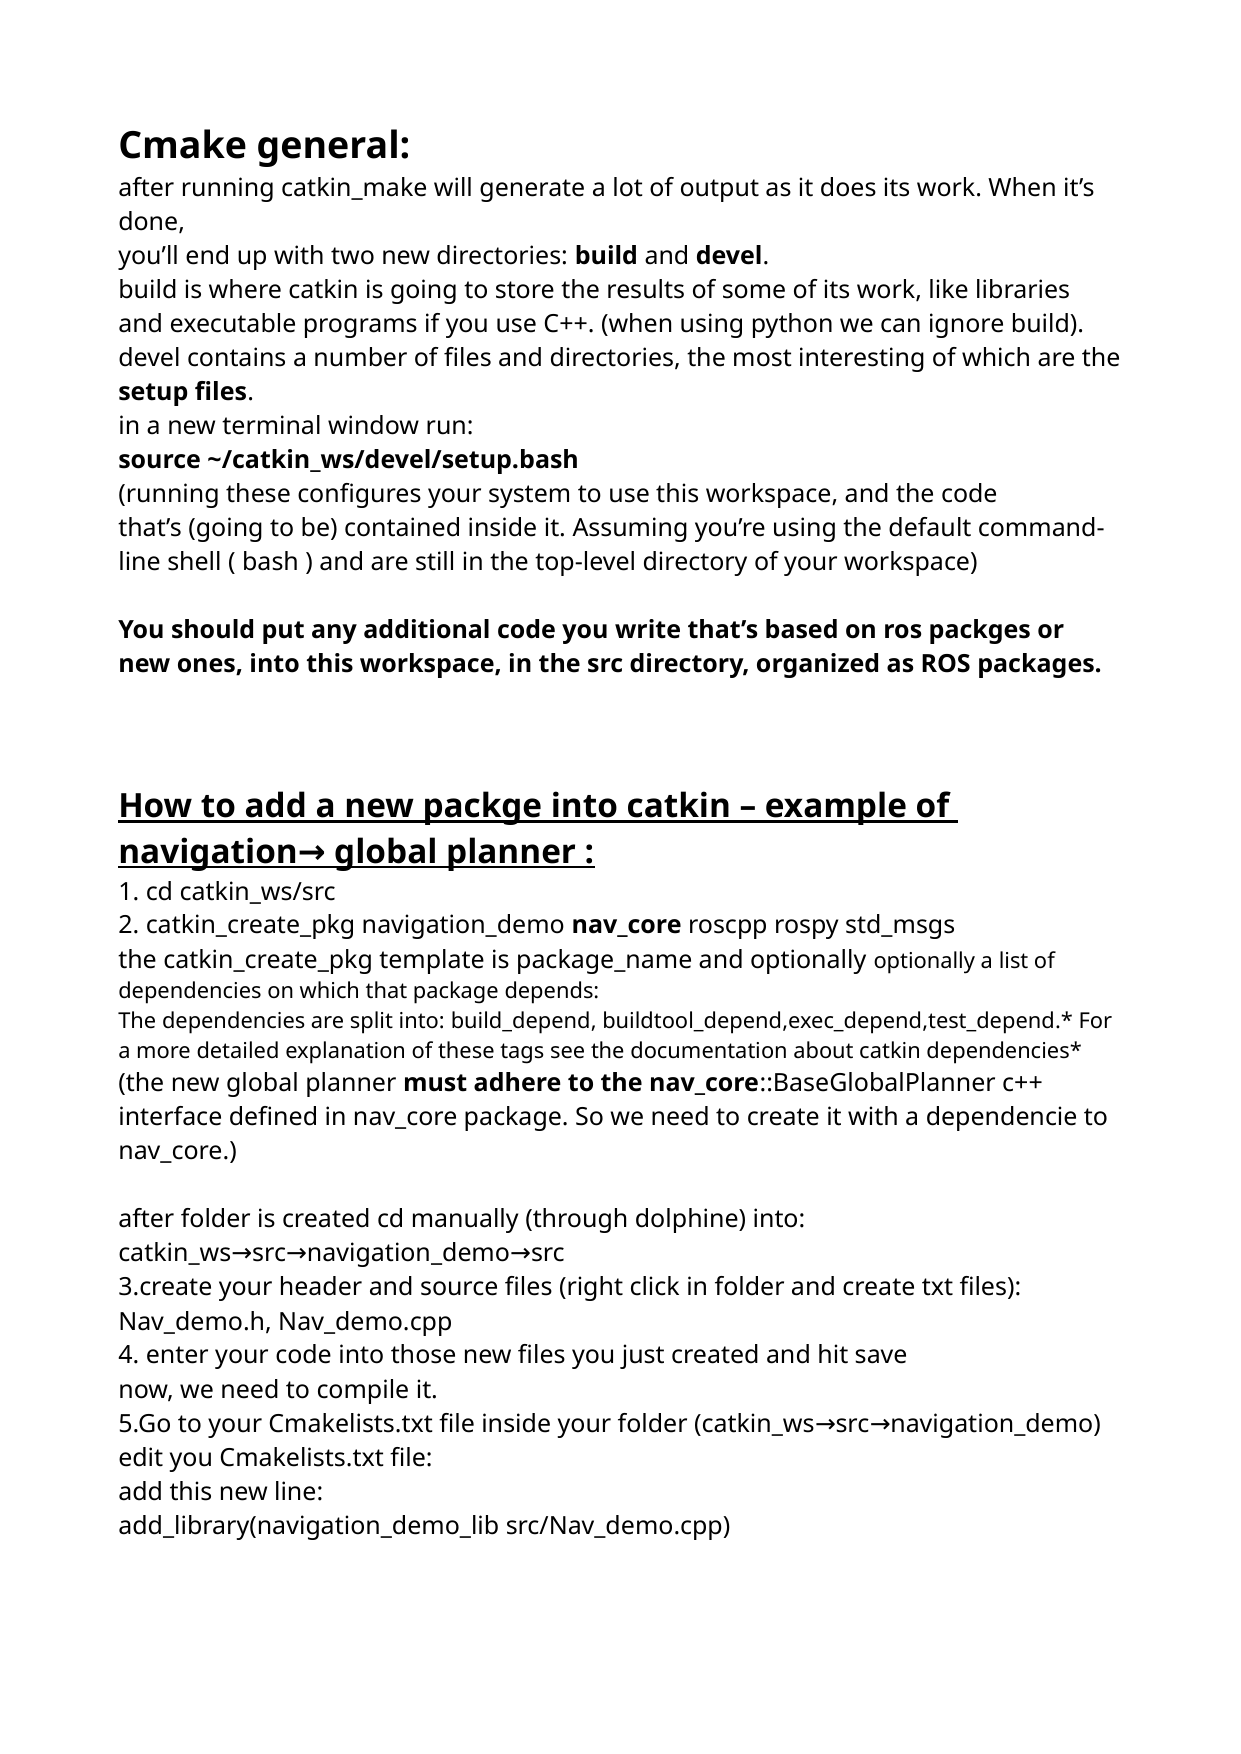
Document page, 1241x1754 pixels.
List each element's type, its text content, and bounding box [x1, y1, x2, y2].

text (running these configures your system to use this workspace, and the code [118, 476, 1122, 510]
text in a new terminal window run: [118, 408, 1122, 442]
text add this new line: [118, 1473, 1122, 1507]
text after running catkin_make will generate a lot of output as it does its work. When it’s done, [118, 169, 1122, 237]
text You should put any additional code you write that’s based on ros packges or new ones, into this workspace, in the src directory, organized as ROS packages. [118, 612, 1122, 680]
text add_library(navigation_demo_lib src/Nav_demo.cpp) [118, 1507, 1122, 1542]
text Nav_demo.h, Nav_demo.cpp [118, 1303, 1122, 1337]
text 5.Go to your Cmakelists.txt file inside your folder (catkin_ws→src→navigation_demo) [118, 1405, 1122, 1439]
text How to add a new packge into catkin – example of navigation→ global planner : [118, 782, 1122, 873]
text build is where catkin is going to store the results of some of its work, like libraries and executable programs if you use C++. (when using python we can ignore build). [118, 271, 1122, 339]
text setup files. [118, 373, 1122, 408]
text Cmake general: [118, 118, 1122, 169]
text 4. enter your code into those new files you just created and hit save [118, 1337, 1122, 1371]
text now, we need to compile it. [118, 1371, 1122, 1405]
text edit you Cmakelists.txt file: [118, 1439, 1122, 1473]
text devel contains a number of files and directories, the most interesting of which are the [118, 339, 1122, 373]
text 3.create your header and source files (right click in folder and create txt files): [118, 1269, 1122, 1303]
text (the new global planner must adhere to the nav_core::BaseGlobalPlanner c++ interface defined in nav_core package. So we need to create it with a dependencie to nav_core.) [118, 1065, 1122, 1167]
text you’ll end up with two new directories: build and devel. [118, 237, 1122, 271]
text source ~/catkin_ws/devel/setup.bash [118, 442, 1122, 476]
text the catkin_create_pkg template is package_name and optionally optionally a list of dependencies on which that package depends: [118, 941, 1122, 1005]
text 1. cd catkin_ws/src [118, 873, 1122, 907]
text that’s (going to be) contained inside it. Assuming you’re using the default command- [118, 510, 1122, 544]
text line shell ( bash ) and are still in the top-level directory of your workspace) [118, 544, 1122, 578]
text 2. catkin_create_pkg navigation_demo nav_core roscpp rospy std_msgs [118, 907, 1122, 941]
text after folder is created cd manually (through dolphine) into: catkin_ws→src→navigation_demo→src [118, 1201, 1122, 1269]
text The dependencies are split into: build_depend, buildtool_depend,exec_depend,test_depend.* For a more detailed explanation of these tags see the documentation about catkin dependencies* [118, 1005, 1122, 1065]
